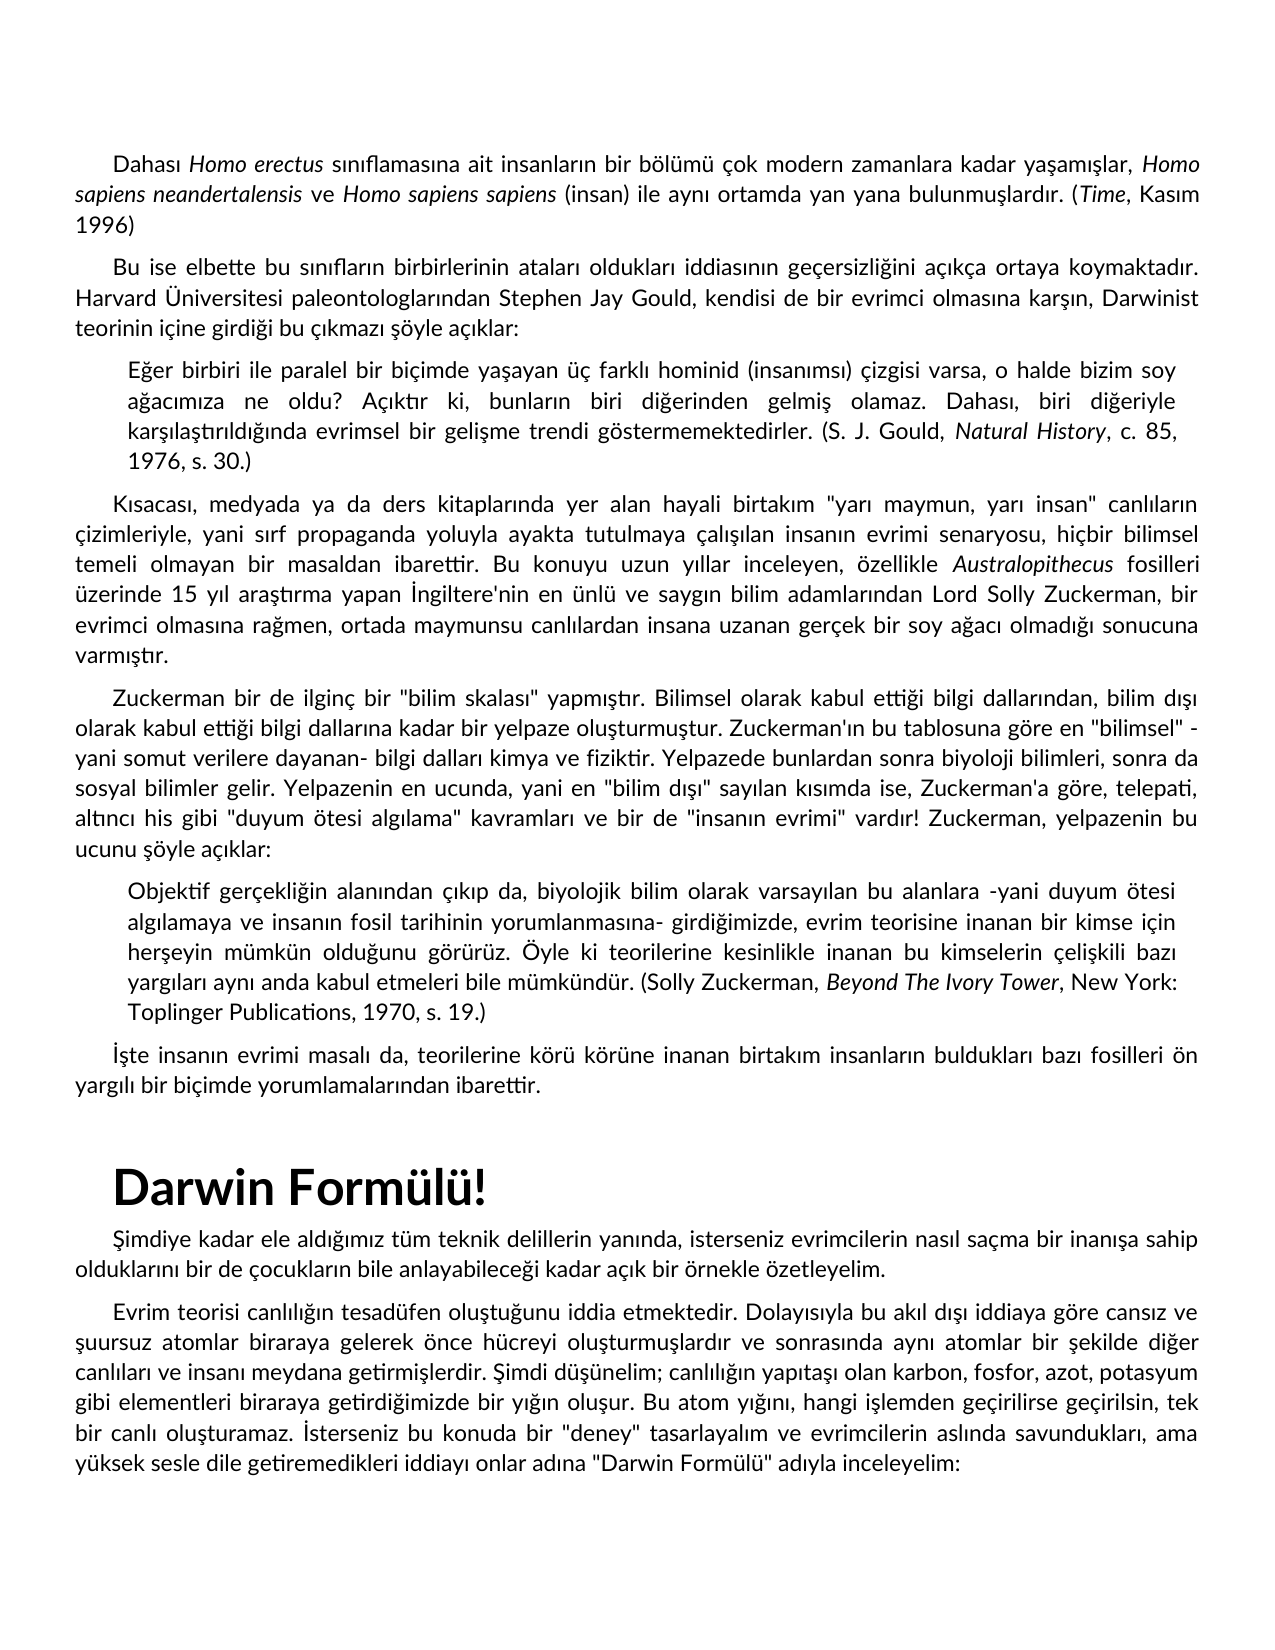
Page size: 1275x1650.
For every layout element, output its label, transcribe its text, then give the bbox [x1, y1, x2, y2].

text Dahası Homo erectus sınıflamasına ait insanların bir bölümü çok modern zamanlara kadar yaşamışlar, Homo sapiens neandertalensis ve Homo sapiens sapiens (insan) ile aynı ortamda yan yana bulunmuşlardır. (Time, Kasım 1996) [75, 150, 1200, 238]
text Kısacası, medyada ya da ders kitaplarında yer alan hayali birtakım "yarı maymun, yarı insan" canlıların çizimleriyle, yani sırf propaganda yoluyla ayakta tutulmaya çalışılan insanın evrimi senaryosu, hiçbir bilimsel temeli olmayan bir masaldan ibarettir. Bu konuyu uzun yıllar inceleyen, özellikle Australopithecus fosilleri üzerinde 15 yıl araştırma yapan İngiltere'nin en ünlü ve saygın bilim adamlarından Lord Solly Zuckerman, bir evrimci olmasına rağmen, ortada maymunsu canlılardan insana uzanan gerçek bir soy ağacı olmadığı sonucuna varmıştır. [75, 489, 1200, 668]
text İşte insanın evrimi masalı da, teorilerine körü körüne inanan birtakım insanların buldukları bazı fosilleri ön yargılı bir biçimde yorumlamalarından ibarettir. [75, 1041, 1200, 1098]
text Eğer birbiri ile paralel bir biçimde yaşayan üç farklı hominid (insanımsı) çizgisi varsa, o halde bizim soy ağacımıza ne oldu? Açıktır ki, bunların biri diğerinden gelmiş olamaz. Dahası, biri diğeriyle karşılaştırıldığında evrimsel bir gelişme trendi göstermemektedirler. (S. J. Gould, Natural History, c. 85, 1976, s. 30.) [127, 356, 1177, 474]
text Şimdiye kadar ele aldığımız tüm teknik delillerin yanında, isterseniz evrimcilerin nasıl saçma bir inanışa sahip olduklarını bir de çocukların bile anlayabileceği kadar açık bir örnekle özetleyelim. [75, 1224, 1200, 1282]
subtitle Darwin Formülü! [112, 1156, 1200, 1216]
text Objektif gerçekliğin alanından çıkıp da, biyolojik bilim olarak varsayılan bu alanlara -yani duyum ötesi algılamaya ve insanın fosil tarihinin yorumlanmasına- girdiğimizde, evrim teorisine inanan bir kimse için herşeyin mümkün olduğunu görürüz. Öyle ki teorilerine kesinlikle inanan bu kimselerin çelişkili bazı yargıları aynı anda kabul etmeleri bile mümkündür. (Solly Zuckerman, Beyond The Ivory Tower, New York: Toplinger Publications, 1970, s. 19.) [127, 877, 1177, 1025]
text Zuckerman bir de ilginç bir "bilim skalası" yapmıştır. Bilimsel olarak kabul ettiği bilgi dallarından, bilim dışı olarak kabul ettiği bilgi dallarına kadar bir yelpaze oluşturmuştur. Zuckerman'ın bu tablosuna göre en "bilimsel" -yani somut verilere dayanan- bilgi dalları kimya ve fiziktir. Yelpazede bunlardan sonra biyoloji bilimleri, sonra da sosyal bilimler gelir. Yelpazenin en ucunda, yani en "bilim dışı" sayılan kısımda ise, Zuckerman'a göre, telepati, altıncı his gibi "duyum ötesi algılama" kavramları ve bir de "insanın evrimi" vardır! Zuckerman, yelpazenin bu ucunu şöyle açıklar: [75, 683, 1200, 862]
text Evrim teorisi canlılığın tesadüfen oluştuğunu iddia etmektedir. Dolayısıyla bu akıl dışı iddiaya göre cansız ve şuursuz atomlar biraraya gelerek önce hücreyi oluşturmuşlardır ve sonrasında aynı atomlar bir şekilde diğer canlıları ve insanı meydana getirmişlerdir. Şimdi düşünelim; canlılığın yapıtaşı olan karbon, fosfor, azot, potasyum gibi elementleri biraraya getirdiğimizde bir yığın oluşur. Bu atom yığını, hangi işlemden geçirilirse geçirilsin, tek bir canlı oluşturamaz. İsterseniz bu konuda bir "deney" tasarlayalım ve evrimcilerin aslında savundukları, ama yüksek sesle dile getiremedikleri iddiayı onlar adına "Darwin Formülü" adıyla inceleyelim: [75, 1297, 1200, 1476]
text Bu ise elbette bu sınıfların birbirlerinin ataları oldukları iddiasının geçersizliğini açıkça ortaya koymaktadır. Harvard Üniversitesi paleontologlarından Stephen Jay Gould, kendisi de bir evrimci olmasına karşın, Darwinist teorinin içine girdiği bu çıkmazı şöyle açıklar: [75, 253, 1200, 341]
